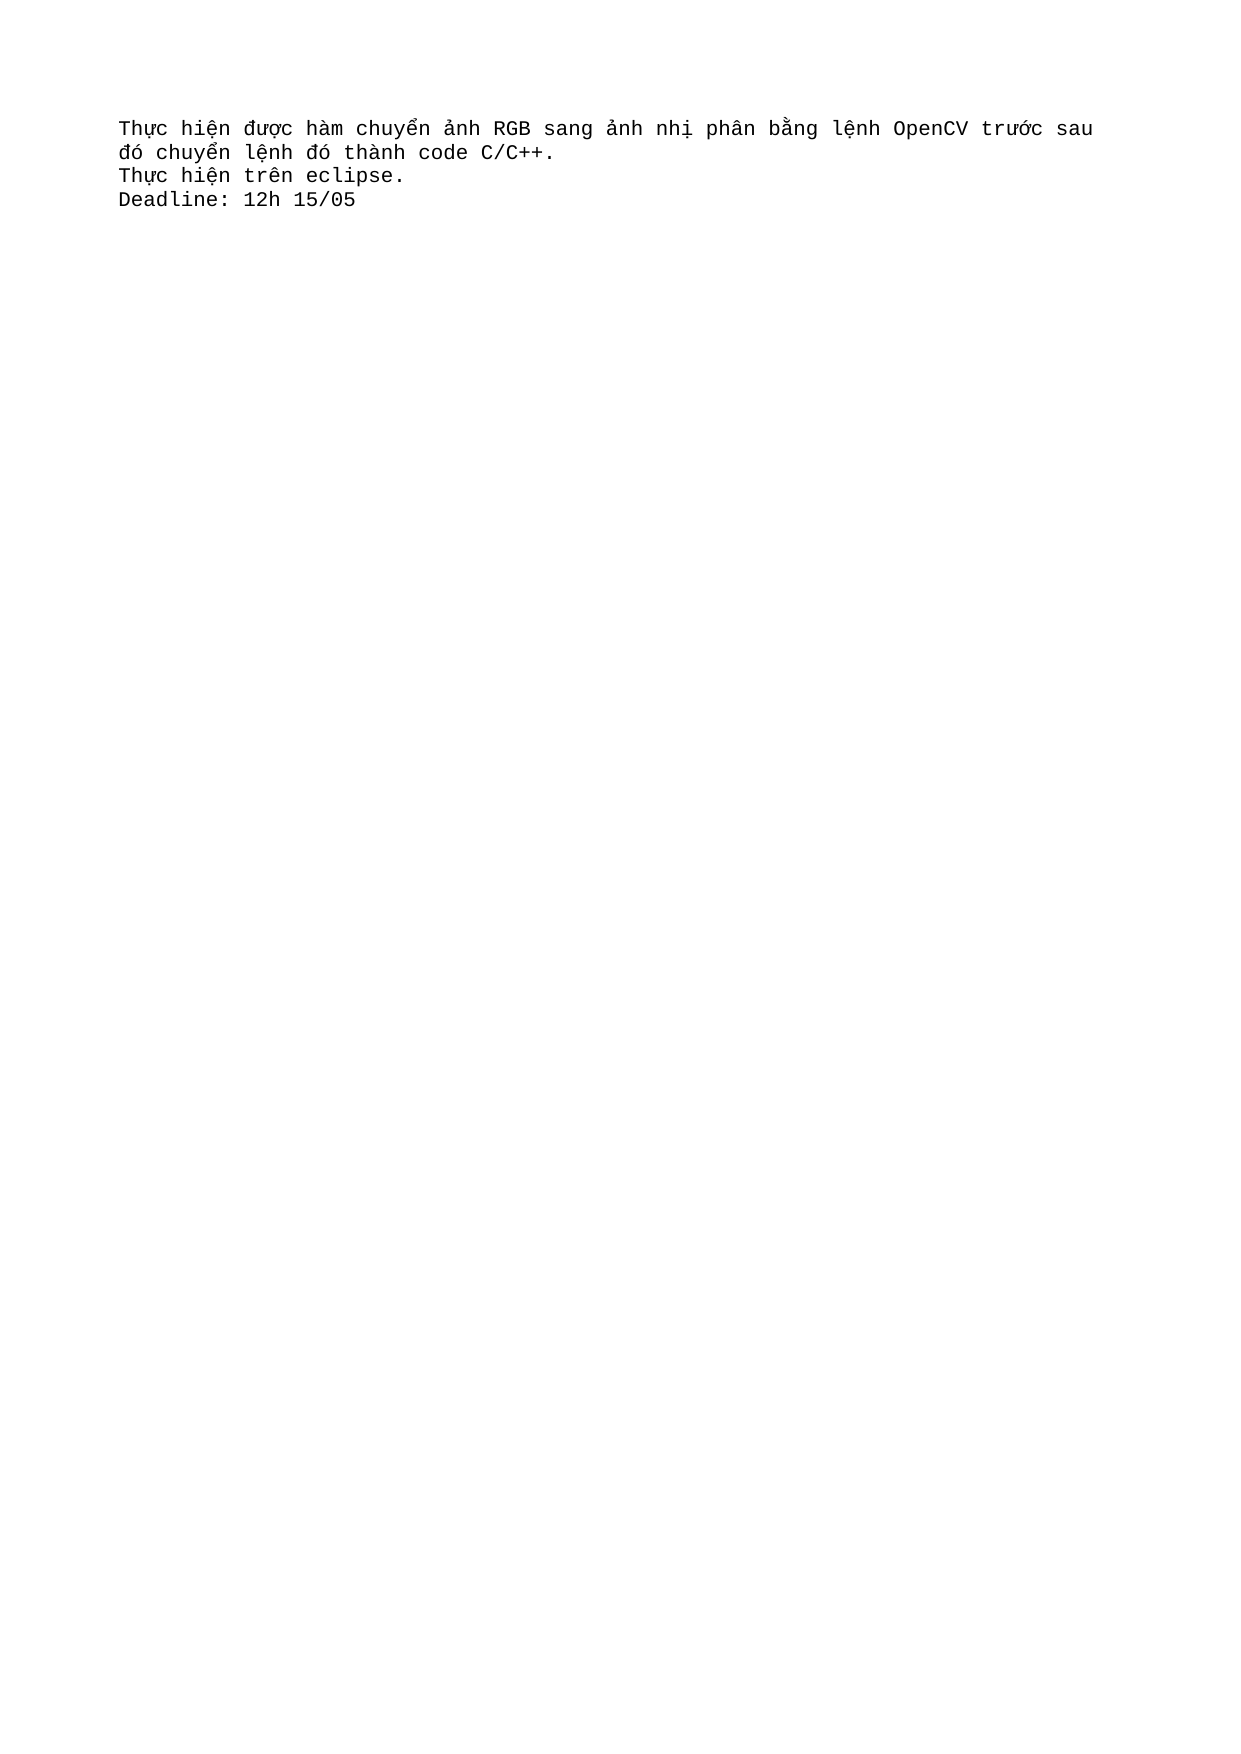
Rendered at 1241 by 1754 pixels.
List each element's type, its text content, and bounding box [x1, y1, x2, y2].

text Thực hiện trên eclipse. [118, 165, 1122, 189]
text Deadline: 12h 15/05 [118, 189, 1122, 213]
text Thực hiện được hàm chuyển ảnh RGB sang ảnh nhị phân bằng lệnh OpenCV trước sau đó chuyển lệnh đó thành code C/C++. [118, 118, 1122, 165]
